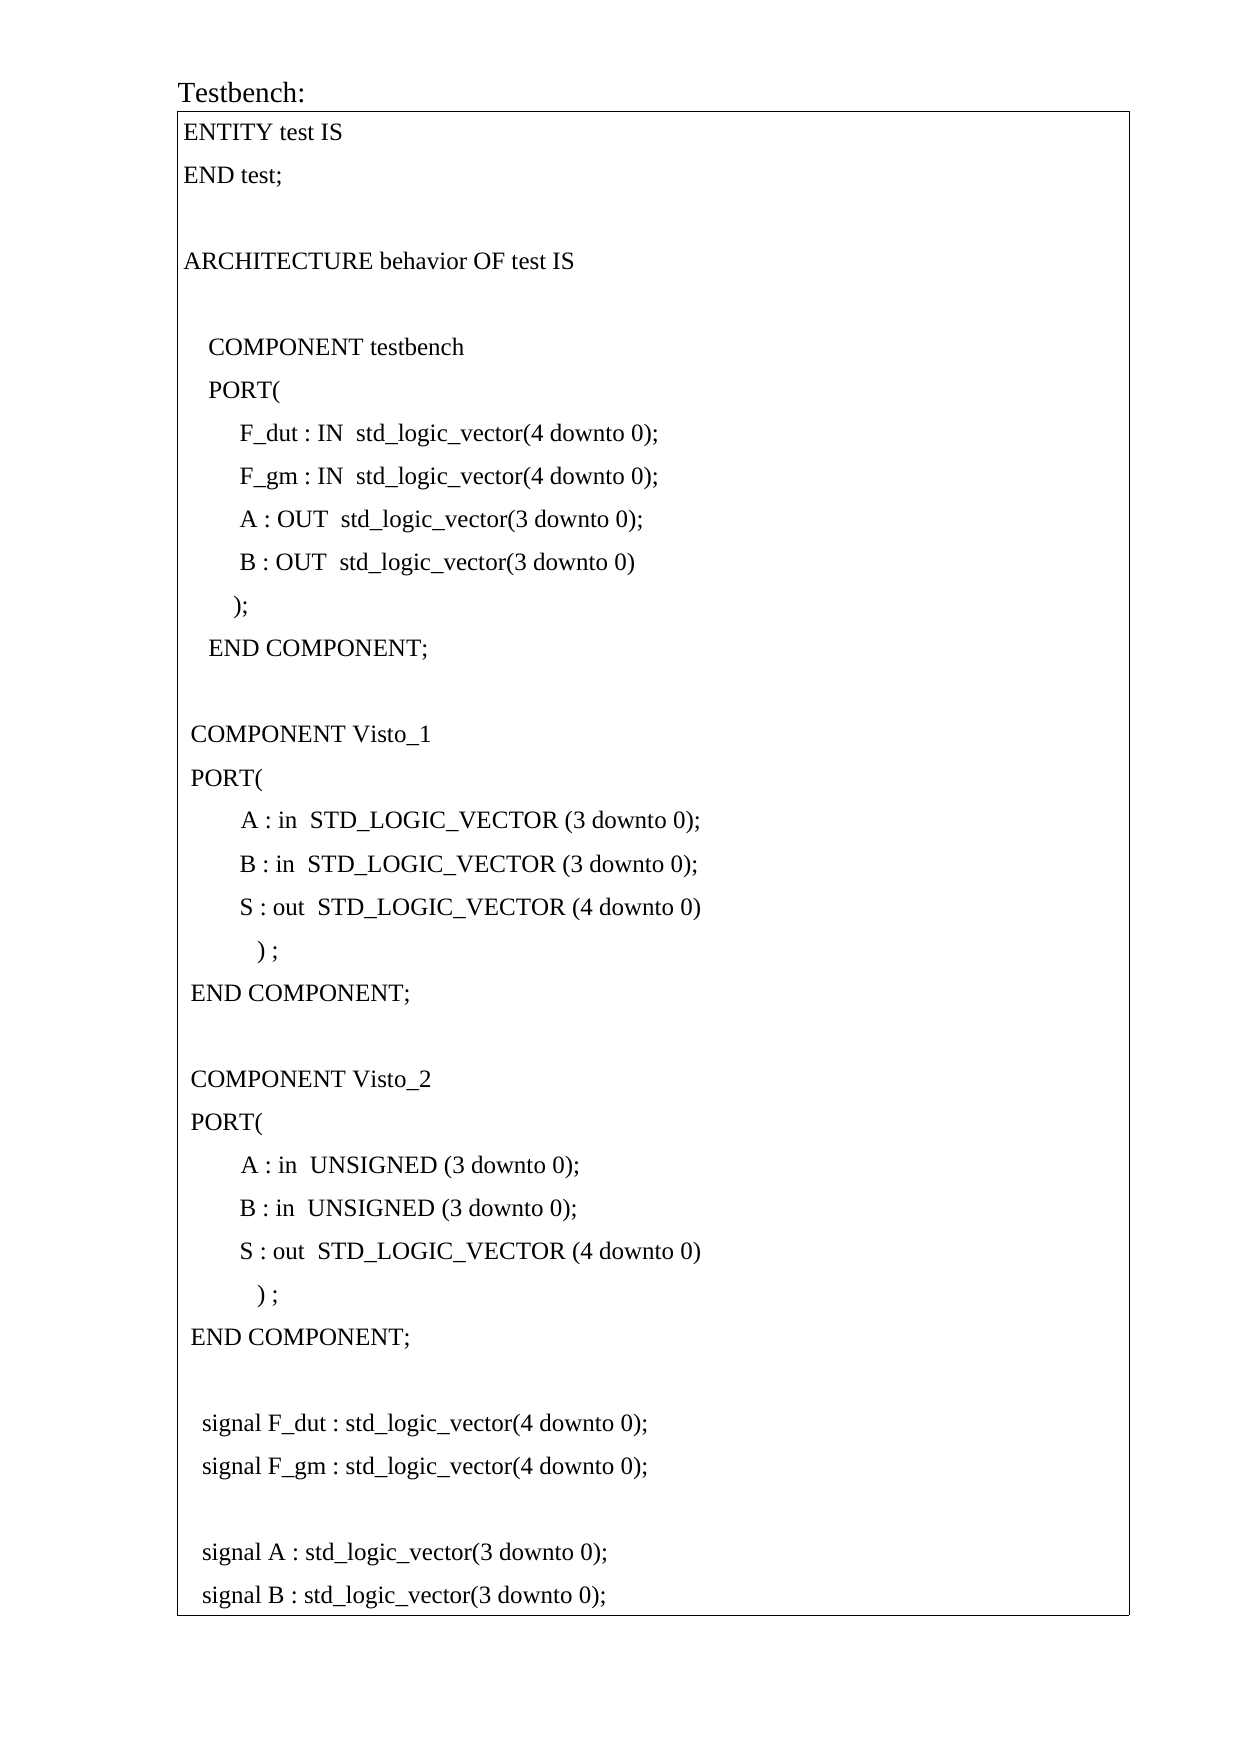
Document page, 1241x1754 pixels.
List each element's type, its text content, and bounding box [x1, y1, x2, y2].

table_header ENTITY test IS END test; ARCHITECTURE behavior OF test IS COMPONENT testbench PORT( F_dut : IN std_logic_vector(4 downto 0); F_gm : IN std_logic_vector(4 downto 0); A : OUT std_logic_vector(3 downto 0); B : OUT std_logic_vector(3 downto 0) ); END COMPONENT; COMPONENT Visto_1 PORT( A : in STD_LOGIC_VECTOR (3 downto 0); B : in STD_LOGIC_VECTOR (3 downto 0); S : out STD_LOGIC_VECTOR (4 downto 0) ) ; END COMPONENT; COMPONENT Visto_2 PORT( A : in UNSIGNED (3 downto 0); B : in UNSIGNED (3 downto 0); S : out STD_LOGIC_VECTOR (4 downto 0) ) ; END COMPONENT; signal F_dut : std_logic_vector(4 downto 0); signal F_gm : std_logic_vector(4 downto 0); signal A : std_logic_vector(3 downto 0); signal B : std_logic_vector(3 downto 0); [178, 112, 1129, 1615]
text Testbench: [177, 75, 1129, 108]
